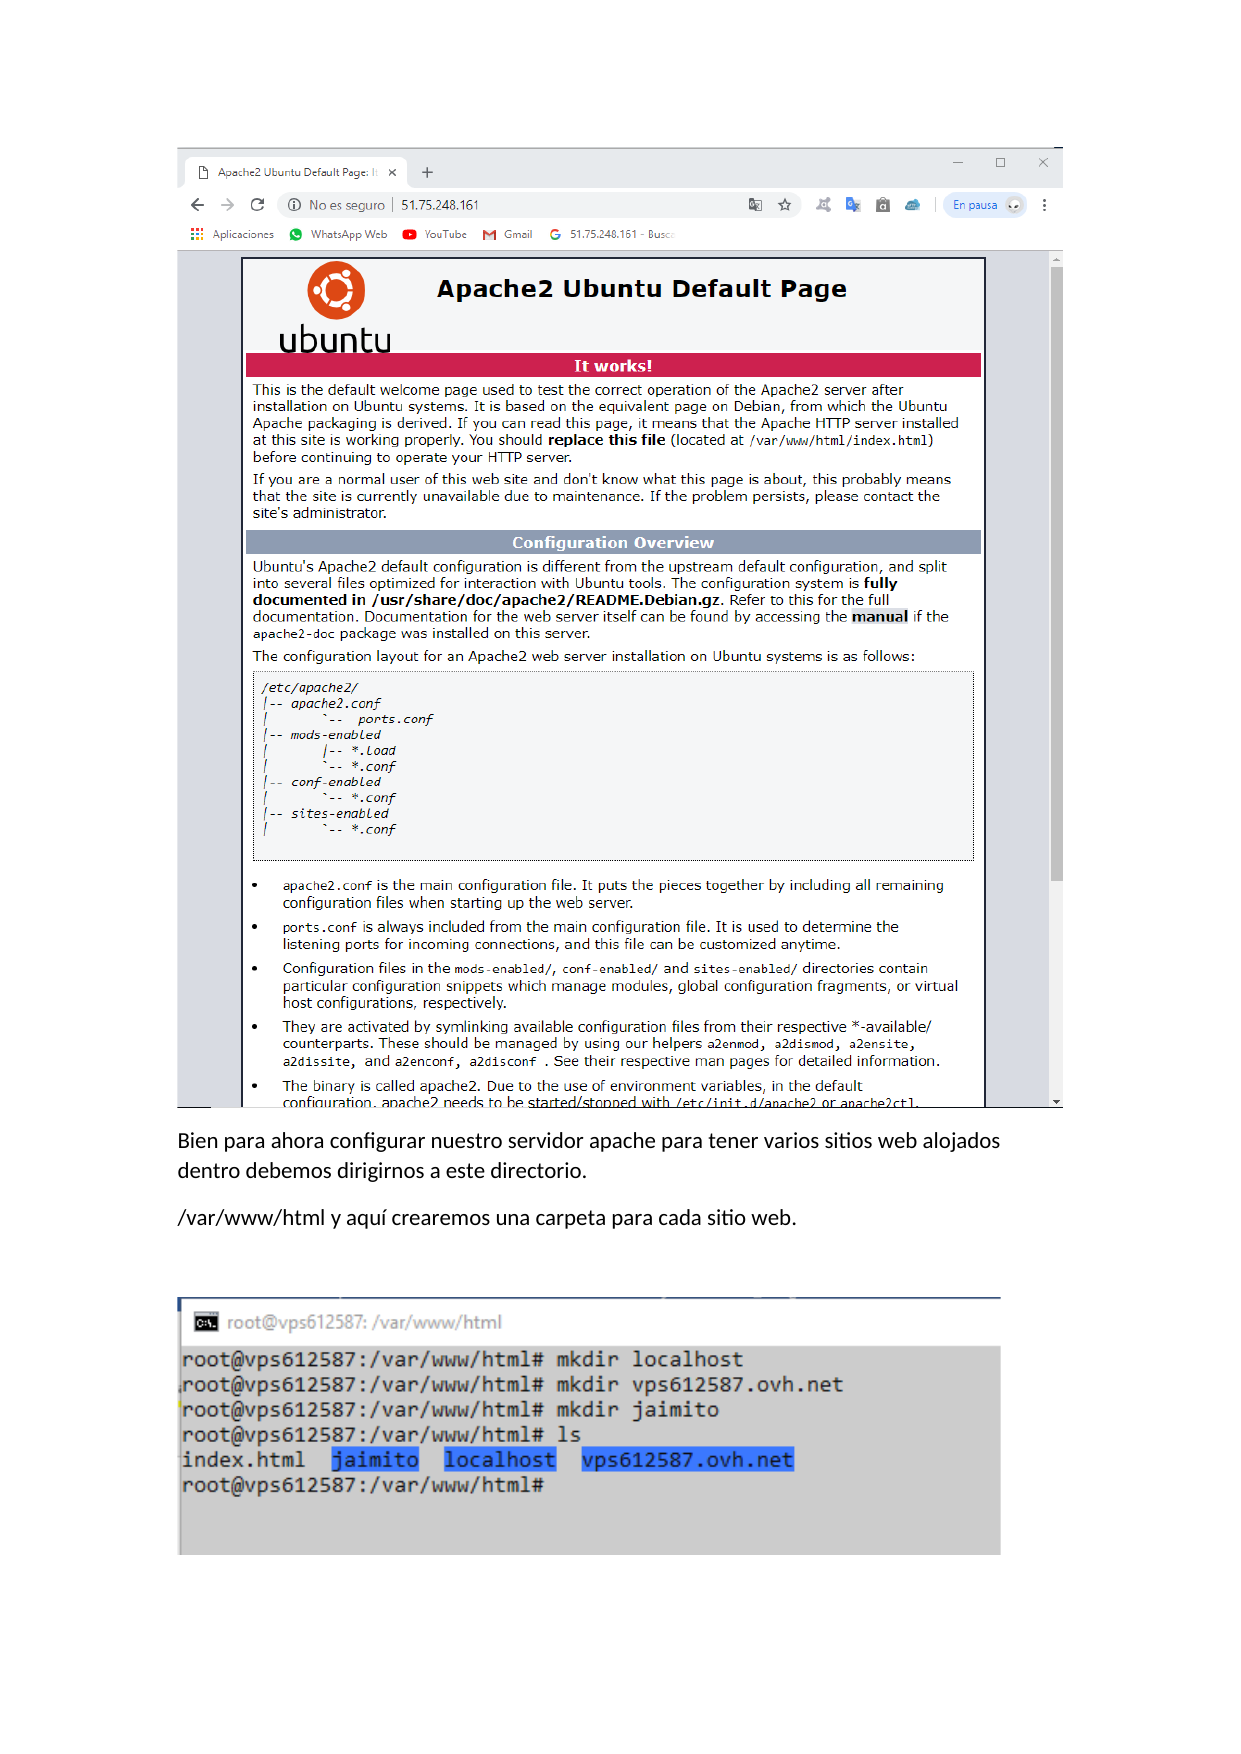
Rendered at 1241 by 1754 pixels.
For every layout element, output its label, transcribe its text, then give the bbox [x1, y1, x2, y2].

text Bien para ahora configurar nuestro servidor apache para tener varios sitios web alojados dentro debemos dirigirnos a este directorio. [177, 1126, 1063, 1184]
picture [177, 147, 1063, 1108]
picture [177, 1297, 1001, 1555]
text /var/www/html y aquí crearemos una carpeta para cada sitio web. [177, 1203, 1063, 1231]
